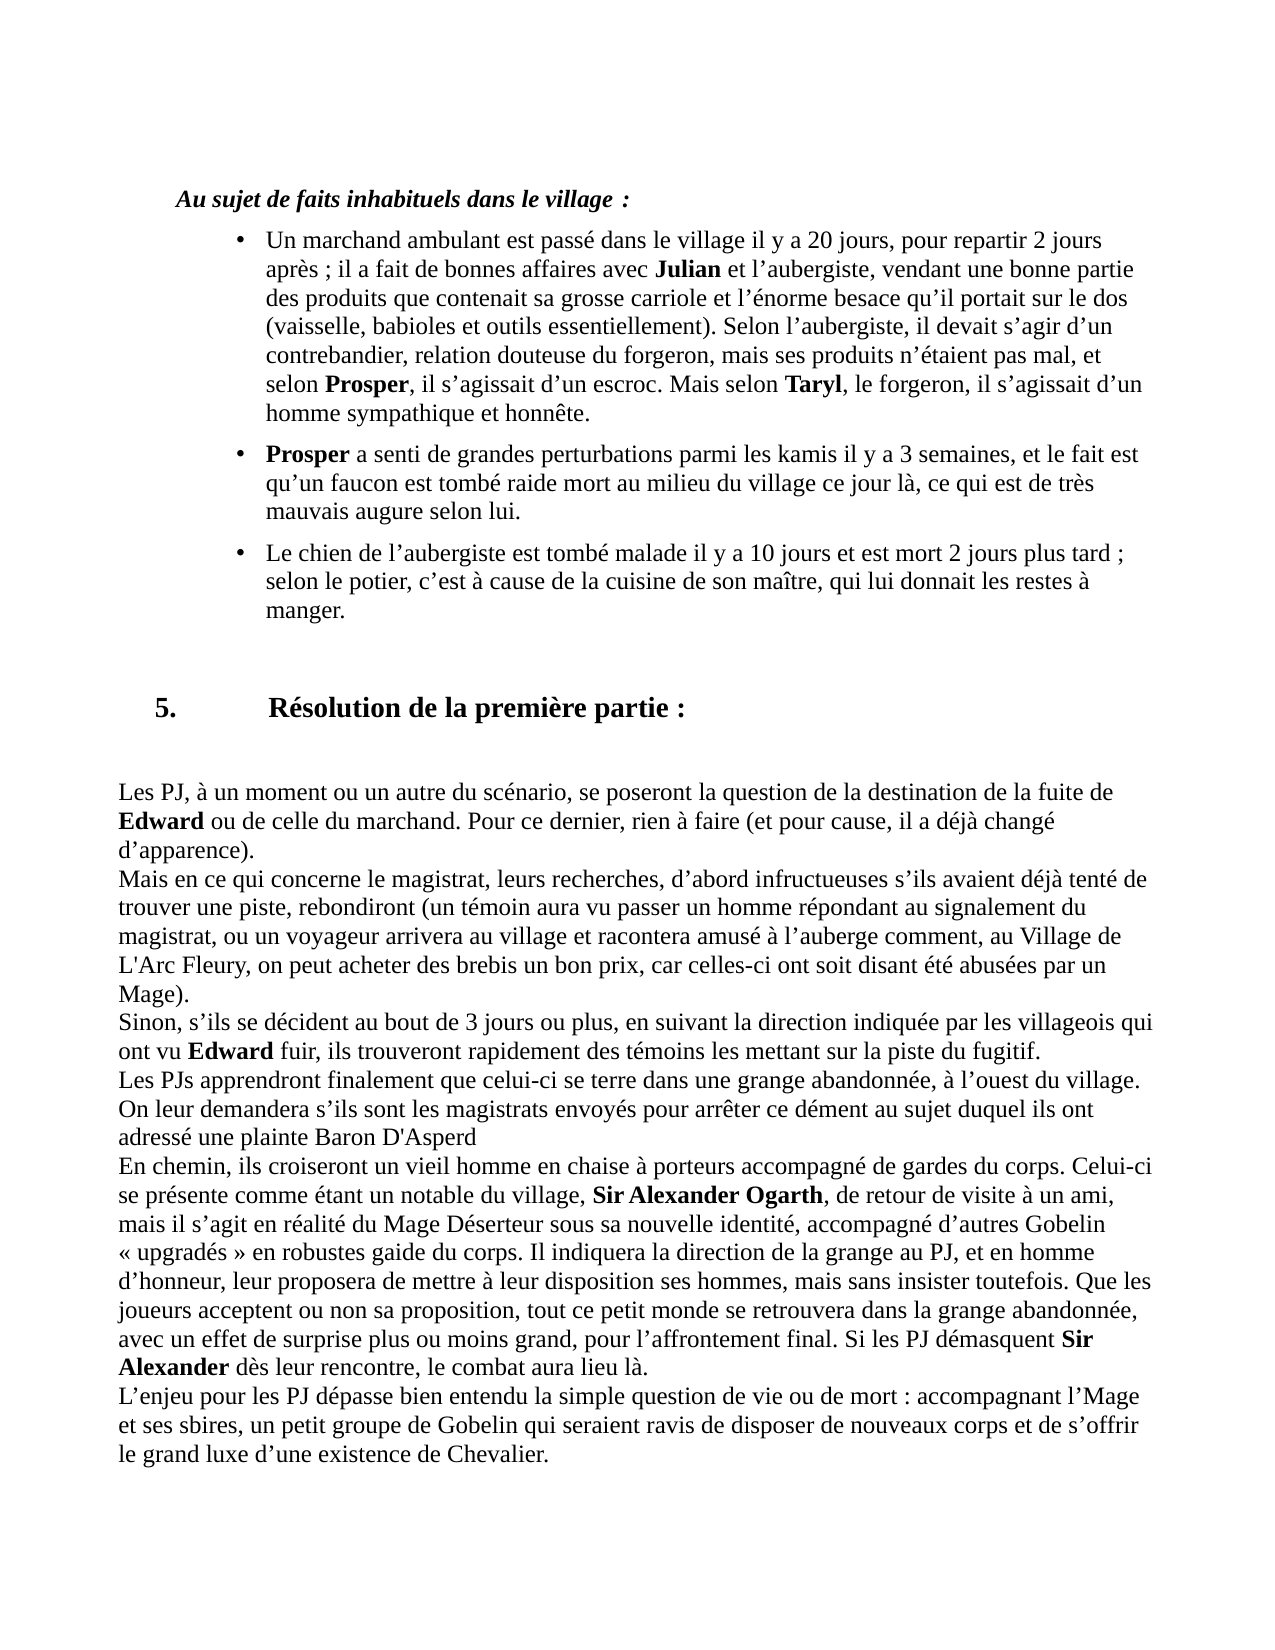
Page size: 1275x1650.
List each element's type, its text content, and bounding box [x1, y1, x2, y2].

subtitle Au sujet de faits inhabituels dans le village : [176, 184, 1157, 213]
list Le chien de l’aubergiste est tombé malade il y a 10 jours et est mort 2 jours plus tard ; selon le potier, c’est à cause de la cuisine de son maître, qui lui donnait les restes à manger. [236, 538, 1157, 624]
list Prosper a senti de grandes perturbations parmi les kamis il y a 3 semaines, et le fait est qu’un faucon est tombé raide mort au milieu du village ce jour là, ce qui est de très mauvais augure selon lui. [236, 439, 1157, 525]
text Les PJ, à un moment ou un autre du scénario, se poseront la question de la destination de la fuite de Edward ou de celle du marchand. Pour ce dernier, rien à faire (et pour cause, il a déjà changé d’apparence). Mais en ce qui concerne le magistrat, leurs recherches, d’abord infructueuses s’ils avaient déjà tenté de trouver une piste, rebondiront (un témoin aura vu passer un homme répondant au signalement du magistrat, ou un voyageur arrivera au village et racontera amusé à l’auberge comment, au Village de L'Arc Fleury, on peut acheter des brebis un bon prix, car celles-ci ont soit disant été abusées par un Mage). Sinon, s’ils se décident au bout de 3 jours ou plus, en suivant la direction indiquée par les villageois qui ont vu Edward fuir, ils trouveront rapidement des témoins les mettant sur la piste du fugitif. Les PJs apprendront finalement que celui-ci se terre dans une grange abandonnée, à l’ouest du village. On leur demandera s’ils sont les magistrats envoyés pour arrêter ce dément au sujet duquel ils ont adressé une plainte Baron D'Asperd En chemin, ils croiseront un vieil homme en chaise à porteurs accompagné de gardes du corps. Celui-ci se présente comme étant un notable du village, Sir Alexander Ogarth, de retour de visite à un ami, mais il s’agit en réalité du Mage Déserteur sous sa nouvelle identité, accompagné d’autres Gobelin « upgradés » en robustes gaide du corps. Il indiquera la direction de la grange au PJ, et en homme d’honneur, leur proposera de mettre à leur disposition ses hommes, mais sans insister toutefois. Que les joueurs acceptent ou non sa proposition, tout ce petit monde se retrouvera dans la grange abandonnée, avec un effet de surprise plus ou moins grand, pour l’affrontement final. Si les PJ démasquent Sir Alexander dès leur rencontre, le combat aura lieu là. L’enjeu pour les PJ dépasse bien entendu la simple question de vie ou de mort : accompagnant l’Mage et ses sbires, un petit groupe de Gobelin qui seraient ravis de disposer de nouveaux corps et de s’offrir le grand luxe d’une existence de Chevalier. [118, 777, 1157, 1467]
subtitle Résolution de la première partie : [154, 690, 1157, 724]
list Un marchand ambulant est passé dans le village il y a 20 jours, pour repartir 2 jours après ; il a fait de bonnes affaires avec Julian et l’aubergiste, vendant une bonne partie des produits que contenait sa grosse carriole et l’énorme besace qu’il portait sur le dos (vaisselle, babioles et outils essentiellement). Selon l’aubergiste, il devait s’agir d’un contrebandier, relation douteuse du forgeron, mais ses produits n’étaient pas mal, et selon Prosper, il s’agissait d’un escroc. Mais selon Taryl, le forgeron, il s’agissait d’un homme sympathique et honnête. [236, 225, 1157, 426]
